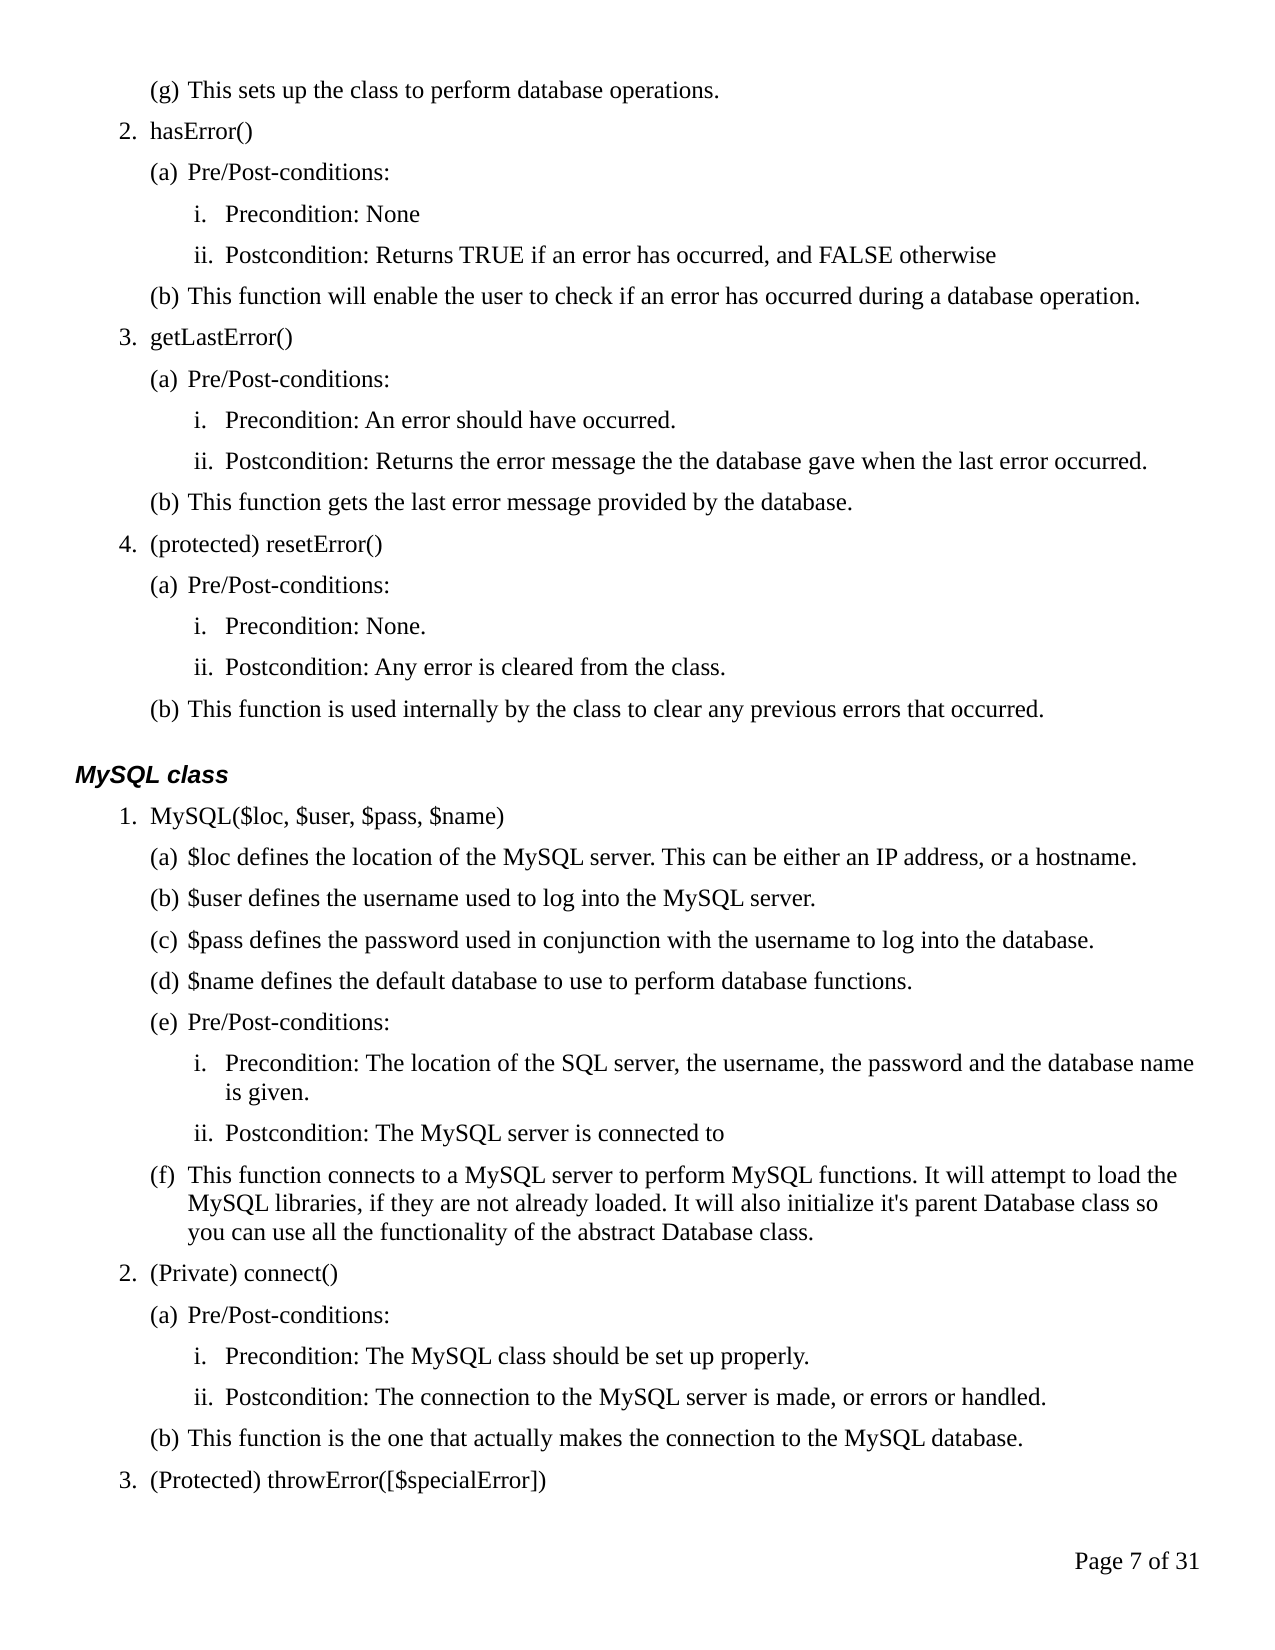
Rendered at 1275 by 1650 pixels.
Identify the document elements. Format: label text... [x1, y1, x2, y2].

list Postcondition: Returns the error message the the database gave when the last error occurred. [187, 446, 1200, 475]
list This function gets the last error message provided by the database. [150, 487, 1200, 516]
list hasError() [112, 116, 1200, 145]
list (Protected) throwError([$specialError]) [112, 1465, 1200, 1493]
list $pass defines the password used in conjunction with the username to log into the database. [150, 925, 1200, 953]
list Pre/Post-conditions: [150, 1300, 1200, 1328]
list Postcondition: The MySQL server is connected to [187, 1118, 1200, 1147]
list Precondition: The location of the SQL server, the username, the password and the database name is given. [187, 1048, 1200, 1106]
list $loc defines the location of the MySQL server. This can be either an IP address, or a hostname. [150, 842, 1200, 871]
list Postcondition: The connection to the MySQL server is made, or errors or handled. [187, 1382, 1200, 1411]
list Pre/Post-conditions: [150, 570, 1200, 599]
list Postcondition: Returns TRUE if an error has occurred, and FALSE otherwise [187, 240, 1200, 269]
list Precondition: None. [187, 611, 1200, 640]
list Precondition: The MySQL class should be set up properly. [187, 1341, 1200, 1370]
list getLastError() [112, 322, 1200, 351]
list (protected) resetError() [112, 529, 1200, 557]
list Precondition: An error should have occurred. [187, 405, 1200, 434]
list This function connects to a MySQL server to perform MySQL functions. It will attempt to load the MySQL libraries, if they are not already loaded. It will also initialize it's parent Database class so you can use all the functionality of the abstract Database class. [150, 1160, 1200, 1246]
list Precondition: None [187, 199, 1200, 227]
list Postcondition: Any error is cleared from the class. [187, 652, 1200, 681]
list $name defines the default database to use to perform database functions. [150, 966, 1200, 995]
list Pre/Post-conditions: [150, 1007, 1200, 1036]
list This function is used internally by the class to clear any previous errors that occurred. [150, 694, 1200, 722]
list This function will enable the user to check if an error has occurred during a database operation. [150, 281, 1200, 310]
list Pre/Post-conditions: [150, 364, 1200, 392]
list This sets up the class to perform database operations. [150, 75, 1200, 104]
list $user defines the username used to log into the MySQL server. [150, 883, 1200, 912]
list This function is the one that actually makes the connection to the MySQL database. [150, 1423, 1200, 1452]
list MySQL($loc, $user, $pass, $name) [112, 801, 1200, 830]
subtitle MySQL class [75, 760, 1200, 788]
list Pre/Post-conditions: [150, 157, 1200, 186]
list (Private) connect() [112, 1258, 1200, 1287]
